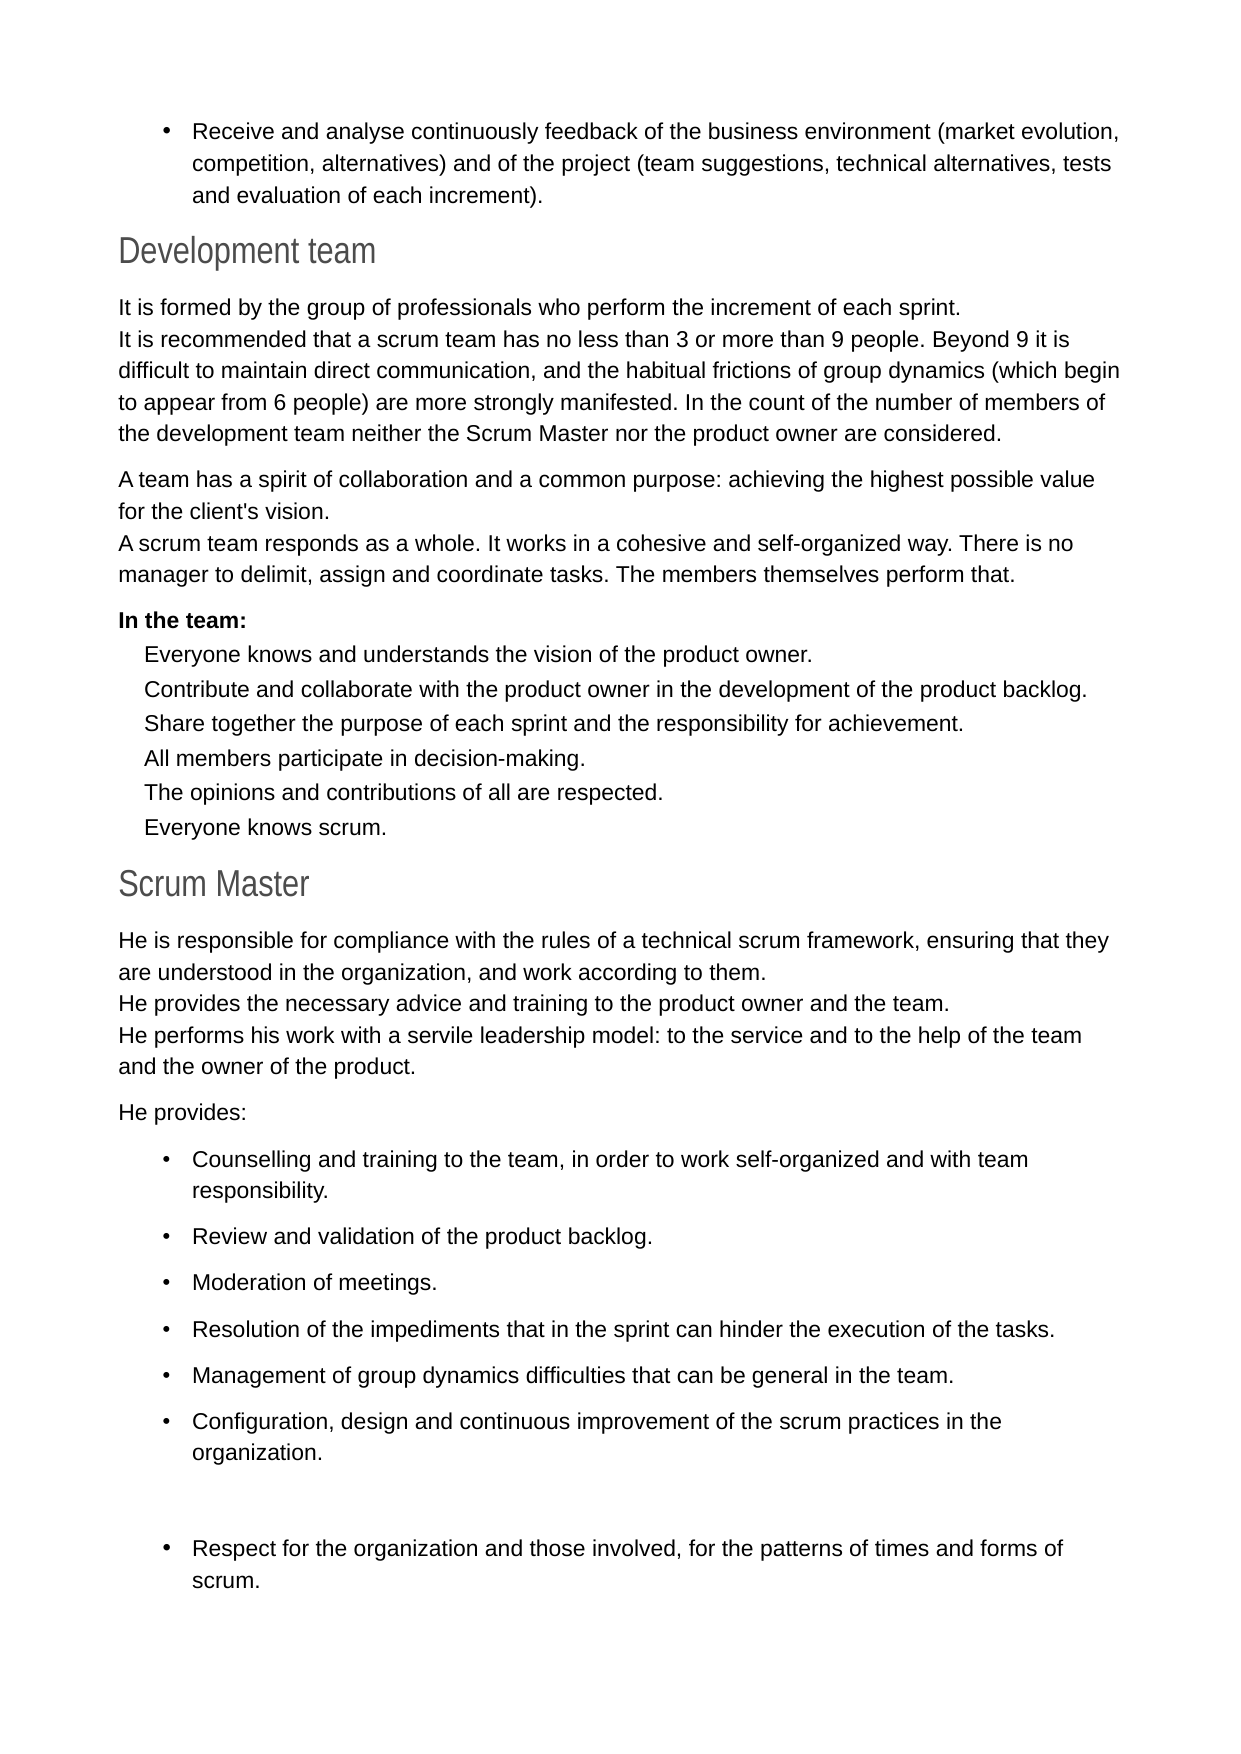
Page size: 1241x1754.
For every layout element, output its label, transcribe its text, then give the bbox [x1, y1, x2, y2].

list Receive and analyse continuously feedback of the business environment (market evolution, competition, alternatives) and of the project (team suggestions, technical alternatives, tests and evaluation of each increment). [162, 118, 1122, 208]
text It is formed by the group of professionals who perform the increment of each sprint. It is recommended that a scrum team has no less than 3 or more than 9 people. Beyond 9 it is difficult to maintain direct communication, and the habitual frictions of group dynamics (which begin to appear from 6 people) are more strongly manifested. In the count of the number of members of the development team neither the Scrum Master nor the product owner are considered. [118, 294, 1122, 447]
text He provides: [118, 1099, 1122, 1126]
list Resolution of the impediments that in the sprint can hinder the execution of the tasks. [162, 1316, 1122, 1342]
list Configuration, design and continuous improvement of the scrum practices in the organization. [162, 1408, 1122, 1466]
text He is responsible for compliance with the rules of a technical scrum framework, ensuring that they are understood in the organization, and work according to them. He provides the necessary advice and training to the product owner and the team. He performs his work with a servile leadership model: to the service and to the help of the team and the owner of the product. [118, 927, 1122, 1079]
text Development team [118, 228, 1122, 271]
list Counselling and training to the team, in order to work self-organized and with team responsibility. [162, 1146, 1122, 1203]
text A team has a spirit of collaboration and a common purpose: achieving the highest possible value for the client's vision. A scrum team responds as a whole. It works in a cohesive and self-organized way. There is no manager to delimit, assign and coordinate tasks. The members themselves perform that. [118, 466, 1122, 587]
list Respect for the organization and those involved, for the patterns of times and forms of scrum. [162, 1534, 1122, 1593]
list Review and validation of the product backlog. [162, 1223, 1122, 1249]
text In the team:  Everyone knows and understands the vision of the product owner.  Contribute and collaborate with the product owner in the development of the product backlog.  Share together the purpose of each sprint and the responsibility for achievement.  All members participate in decision-making.  The opinions and contributions of all are respected.  Everyone knows scrum. [118, 607, 1122, 841]
list Management of group dynamics difficulties that can be general in the team. [162, 1362, 1122, 1388]
list Moderation of meetings. [162, 1269, 1122, 1296]
text Scrum Master [118, 861, 1122, 904]
